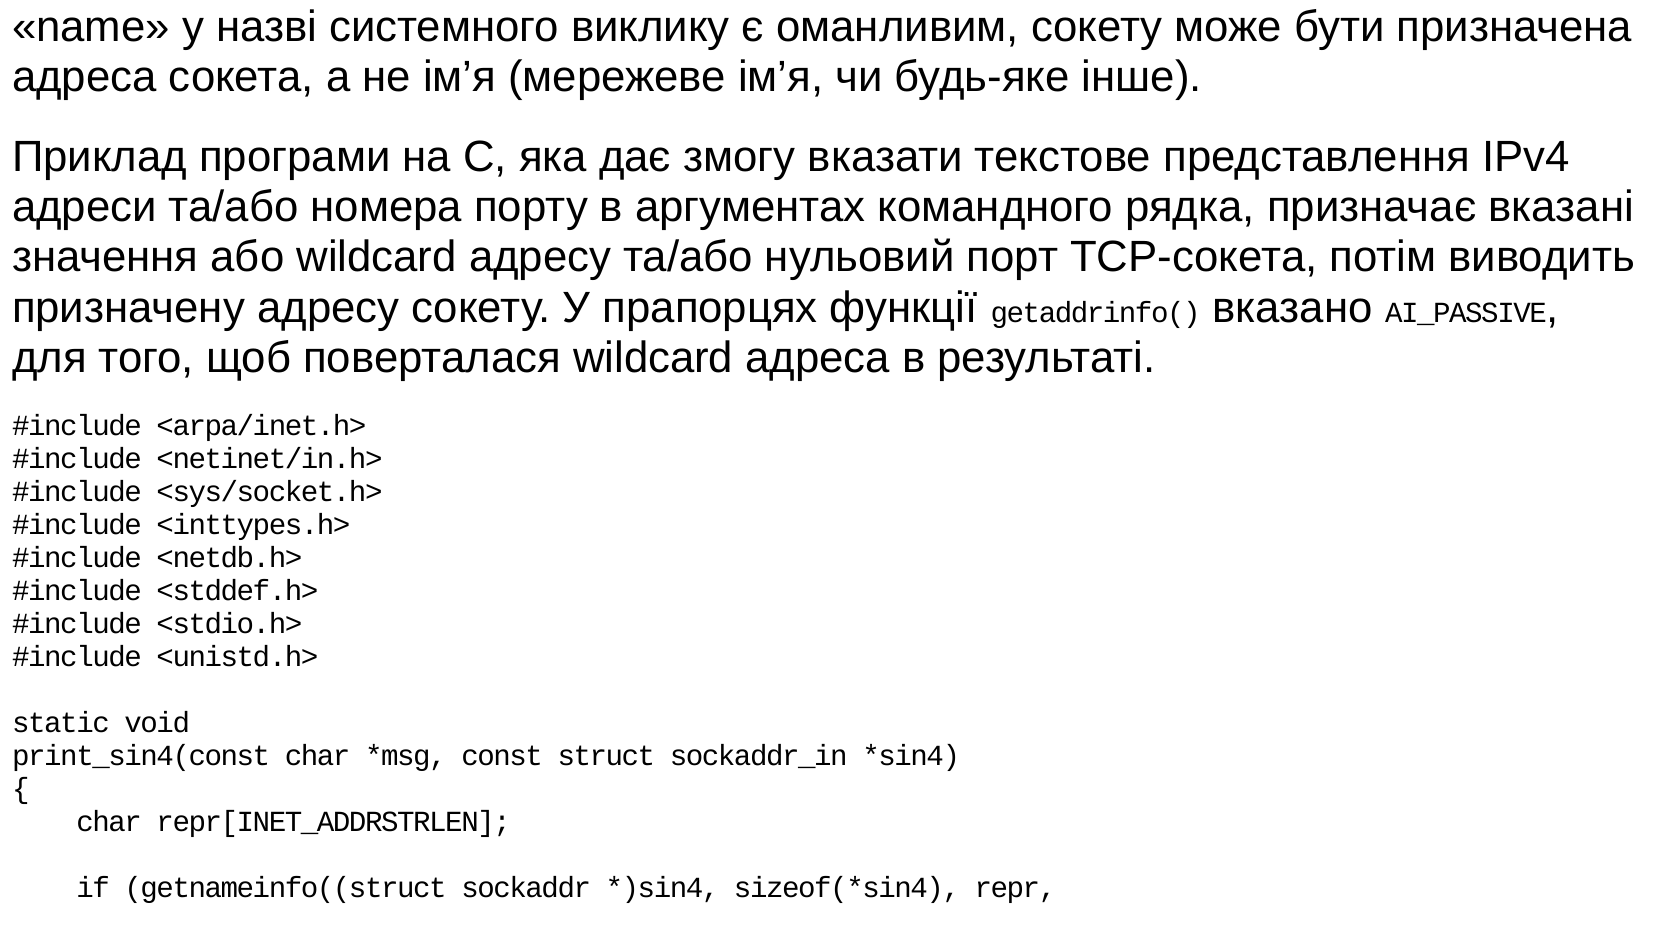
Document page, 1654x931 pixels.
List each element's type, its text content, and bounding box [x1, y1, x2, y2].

text if (getnameinfo((struct sockaddr *)sin4, sizeof(*sin4), repr, [12, 873, 1642, 906]
text «name» у назві системного виклику є оманливим, сокету може бути призначена адреса сокета, а не ім’я (мережеве ім’я, чи будь-яке інше). [12, 0, 1642, 101]
text #include <stddef.h> [12, 576, 1642, 609]
text #include <arpa/inet.h> [12, 411, 1642, 444]
text print_sin4(const char *msg, const struct sockaddr_in *sin4) [12, 741, 1642, 774]
text #include <stdio.h> [12, 609, 1642, 642]
text { [12, 774, 1642, 807]
text Приклад програми на C, яка дає змогу вказати текстове представлення IPv4 адреси та/або номера порту в аргументах командного рядка, призначає вказані значення або wildcard адресу та/або нульовий порт TCP-сокета, потім виводить призначену адресу сокету. У прапорцях функції getaddrinfo() вказано AI_PASSIVE, для того, щоб поверталася wildcard адреса в результаті. [12, 130, 1642, 382]
text #include <inttypes.h> [12, 510, 1642, 543]
text char repr[INET_ADDRSTRLEN]; [12, 807, 1642, 840]
text #include <netinet/in.h> [12, 444, 1642, 477]
text #include <unistd.h> [12, 642, 1642, 675]
text static void [12, 708, 1642, 741]
text #include <netdb.h> [12, 543, 1642, 576]
text #include <sys/socket.h> [12, 477, 1642, 510]
